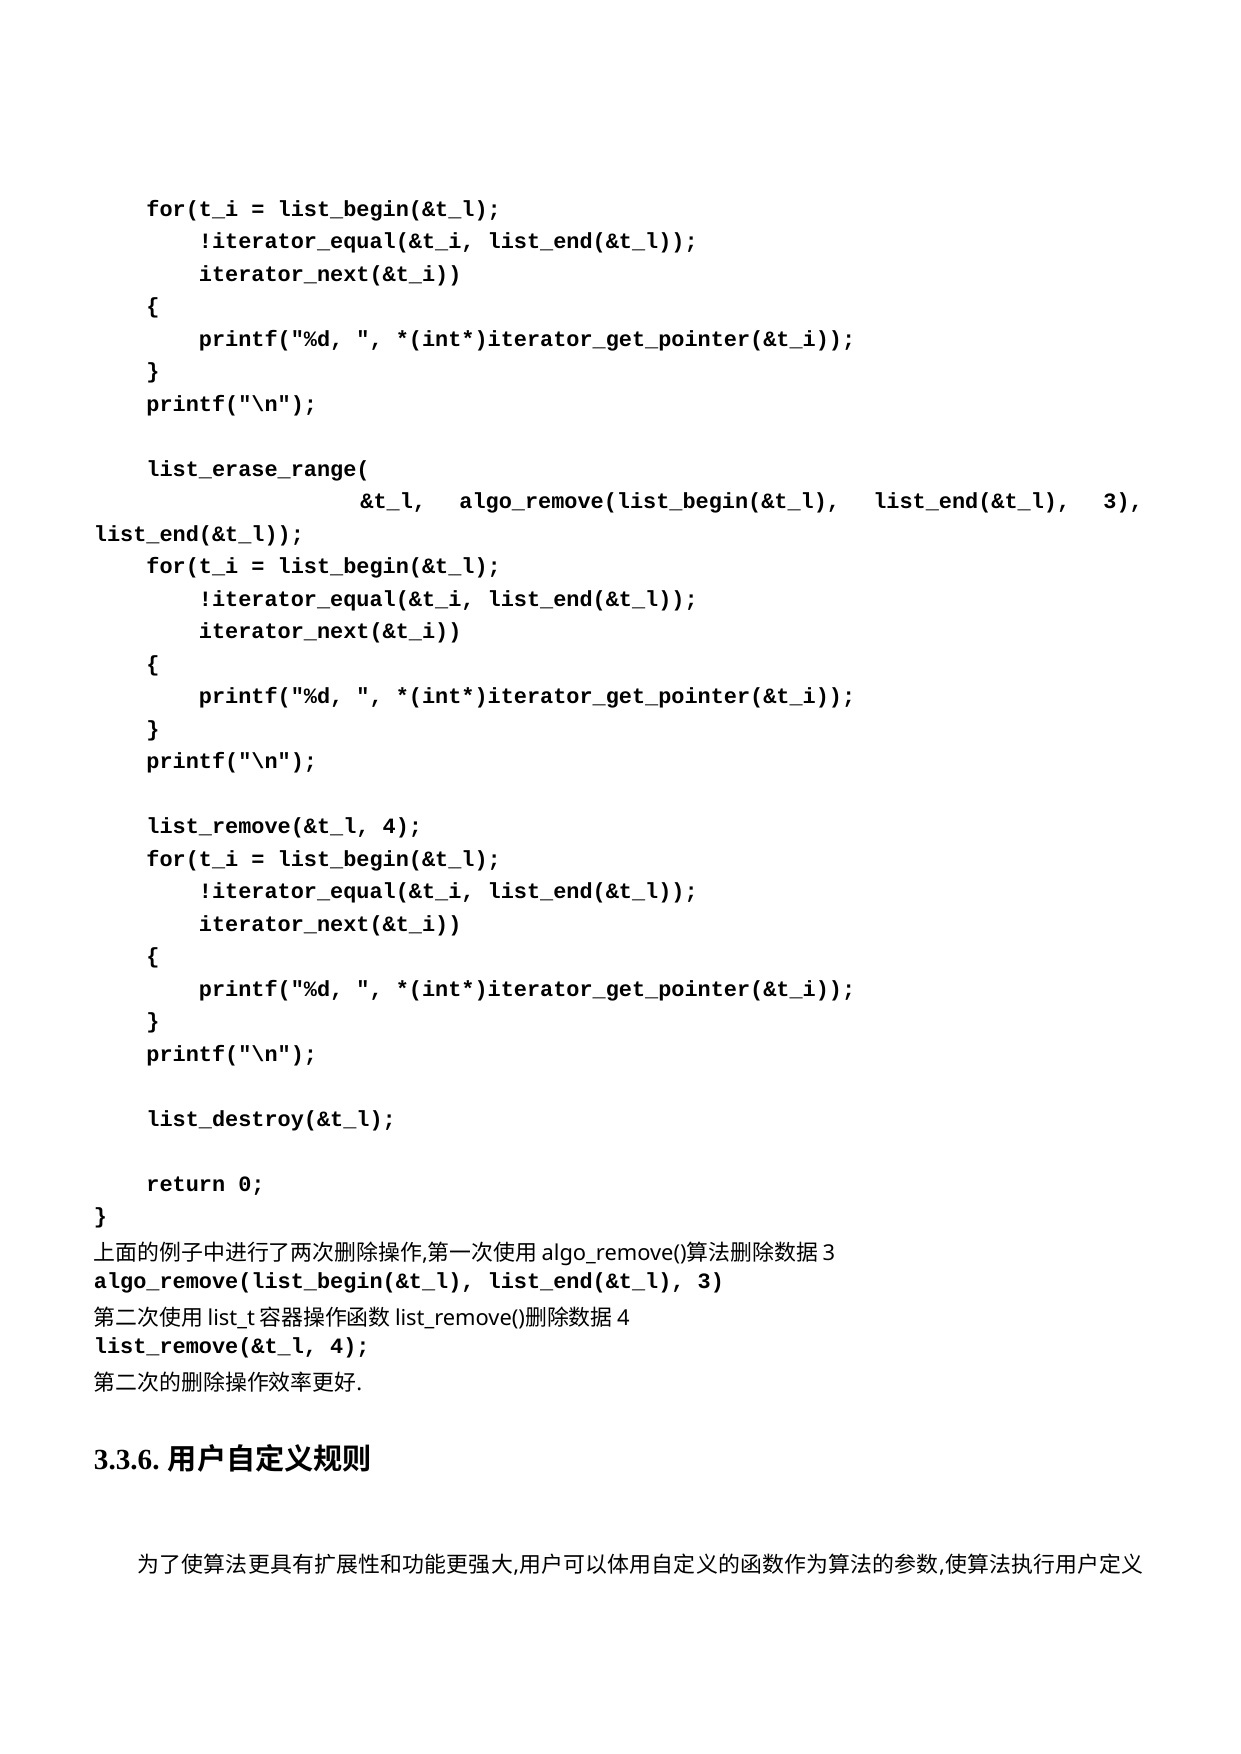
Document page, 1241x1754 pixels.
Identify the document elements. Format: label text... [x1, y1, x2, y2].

text 第二次使用list_t容器操作函数list_remove()删除数据4 [94, 1299, 1144, 1332]
text printf("\n"); [94, 747, 1144, 779]
text 上面的例子中进行了两次删除操作,第一次使用algo_remove()算法删除数据3 [94, 1234, 1144, 1267]
text iterator_next(&t_i)) [94, 617, 1144, 649]
text list_remove(&t_l, 4); [94, 1332, 1144, 1364]
text for(t_i = list_begin(&t_l); [94, 844, 1144, 877]
text } [94, 714, 1144, 747]
text { [94, 942, 1144, 974]
text } [94, 357, 1144, 389]
text algo_remove(list_begin(&t_l), list_end(&t_l), 3) [94, 1267, 1144, 1299]
text } [94, 1007, 1144, 1039]
text printf("\n"); [94, 1039, 1144, 1072]
text printf("%d, ", *(int*)iterator_get_pointer(&t_i)); [94, 324, 1144, 357]
text 第二次的删除操作效率更好. [94, 1364, 1144, 1397]
text printf("\n"); [94, 389, 1144, 422]
text { [94, 649, 1144, 682]
text list_erase_range( [94, 454, 1144, 487]
text printf("%d, ", *(int*)iterator_get_pointer(&t_i)); [94, 682, 1144, 714]
text &t_l, algo_remove(list_begin(&t_l), list_end(&t_l), 3), list_end(&t_l)); [94, 487, 1144, 552]
text iterator_next(&t_i)) [94, 259, 1144, 292]
text !iterator_equal(&t_i, list_end(&t_l)); [94, 227, 1144, 259]
text return 0; [94, 1169, 1144, 1202]
text { [94, 292, 1144, 324]
text !iterator_equal(&t_i, list_end(&t_l)); [94, 877, 1144, 909]
text for(t_i = list_begin(&t_l); [94, 194, 1144, 227]
text list_destroy(&t_l); [94, 1104, 1144, 1137]
text printf("%d, ", *(int*)iterator_get_pointer(&t_i)); [94, 974, 1144, 1007]
text !iterator_equal(&t_i, list_end(&t_l)); [94, 584, 1144, 617]
subtitle 用户自定义规则 [94, 1424, 1144, 1489]
text iterator_next(&t_i)) [94, 909, 1144, 942]
text list_remove(&t_l, 4); [94, 812, 1144, 844]
text for(t_i = list_begin(&t_l); [94, 552, 1144, 584]
text 为了使算法更具有扩展性和功能更强大,用户可以体用自定义的函数作为算法的参数,使算法执行用户定义 [94, 1547, 1144, 1579]
text } [94, 1202, 1144, 1234]
